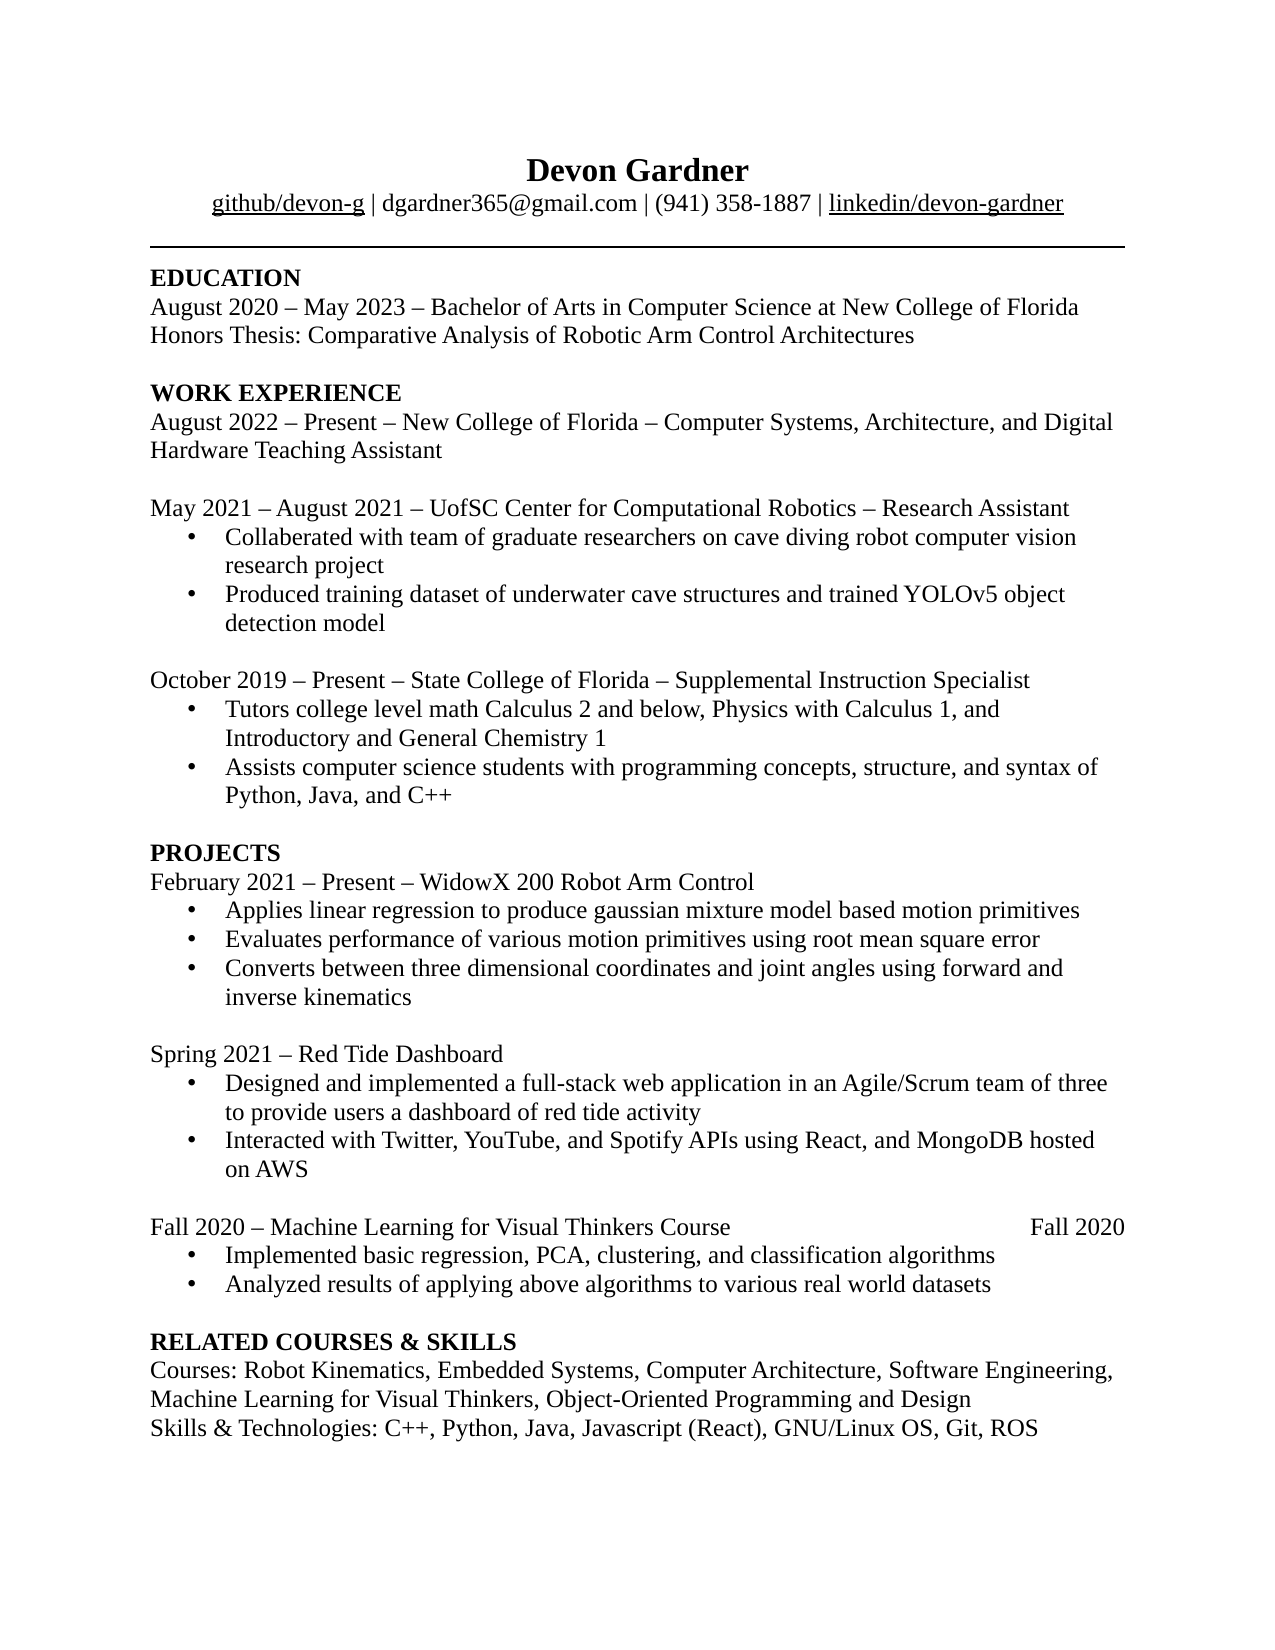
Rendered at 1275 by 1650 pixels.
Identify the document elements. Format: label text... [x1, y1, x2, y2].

text RELATED COURSES & SKILLS [150, 1327, 1125, 1355]
list Implemented basic regression, PCA, clustering, and classification algorithms [187, 1240, 1125, 1269]
list Collaberated with team of graduate researchers on cave diving robot computer vision research project [187, 522, 1125, 579]
text Spring 2021 – Red Tide Dashboard [150, 1039, 1125, 1068]
list Applies linear regression to produce gaussian mixture model based motion primitives [187, 895, 1125, 924]
list Tutors college level math Calculus 2 and below, Physics with Calculus 1, and Introductory and General Chemistry 1 [187, 694, 1125, 752]
text Honors Thesis: Comparative Analysis of Robotic Arm Control Architectures [150, 320, 1125, 349]
text WORK EXPERIENCE [150, 378, 1125, 407]
list Evaluates performance of various motion primitives using root mean square error [187, 924, 1125, 953]
text Devon Gardner [150, 150, 1125, 188]
text August 2020 – May 2023 – Bachelor of Arts in Computer Science at New College of Florida [150, 292, 1125, 320]
list Produced training dataset of underwater cave structures and trained YOLOv5 object detection model [187, 579, 1125, 637]
text Courses: Robot Kinematics, Embedded Systems, Computer Architecture, Software Engineering, Machine Learning for Visual Thinkers, Object-Oriented Programming and Design [150, 1355, 1125, 1413]
list Analyzed results of applying above algorithms to various real world datasets [187, 1269, 1125, 1298]
list Designed and implemented a full-stack web application in an Agile/Scrum team of three to provide users a dashboard of red tide activity [187, 1068, 1125, 1125]
text October 2019 – Present – State College of Florida – Supplemental Instruction Specialist [150, 665, 1125, 694]
text github/devon-g | dgardner365@gmail.com | (941) 358-1887 | linkedin/devon-gardner [150, 188, 1125, 217]
list Converts between three dimensional coordinates and joint angles using forward and inverse kinematics [187, 953, 1125, 1010]
text Fall 2020 – Machine Learning for Visual Thinkers Course Fall 2020 [150, 1212, 1125, 1240]
text February 2021 – Present – WidowX 200 Robot Arm Control [150, 867, 1125, 895]
list Assists computer science students with programming concepts, structure, and syntax of Python, Java, and C++ [187, 752, 1125, 809]
text May 2021 – August 2021 – UofSC Center for Computational Robotics – Research Assistant [150, 493, 1125, 522]
list Interacted with Twitter, YouTube, and Spotify APIs using React, and MongoDB hosted on AWS [187, 1125, 1125, 1183]
text August 2022 – Present – New College of Florida – Computer Systems, Architecture, and Digital Hardware Teaching Assistant [150, 407, 1125, 464]
text Skills & Technologies: C++, Python, Java, Javascript (React), GNU/Linux OS, Git, ROS [150, 1413, 1125, 1442]
text EDUCATION [150, 263, 1125, 292]
text PROJECTS [150, 838, 1125, 867]
